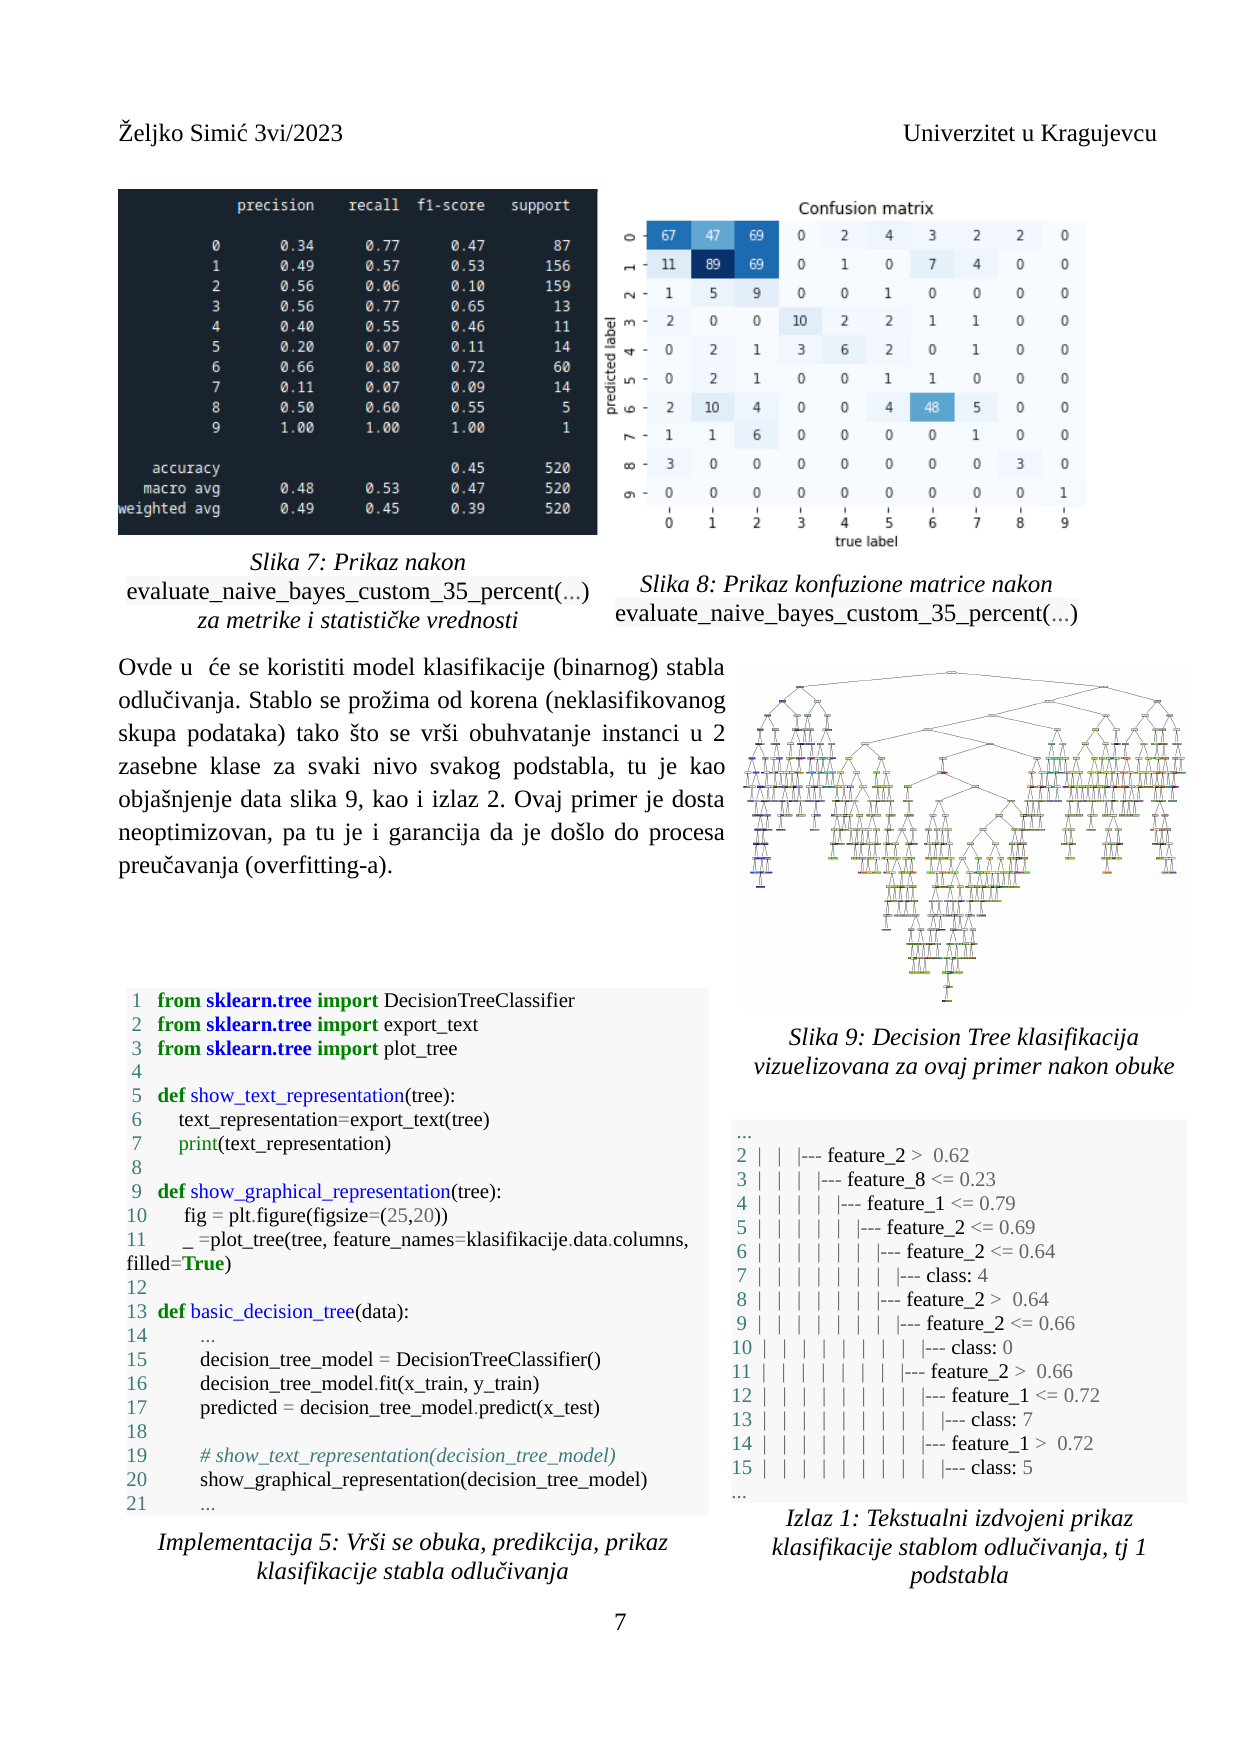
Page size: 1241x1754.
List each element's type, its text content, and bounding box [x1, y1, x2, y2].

text Implementacija 5: Vrši se obuka, predikcija, prikaz klasifikacije stabla odlučivanja [116, 1000, 709, 1585]
text Izlaz 1: Tekstualni izdvojeni prikaz klasifikacije stablom odlučivanja, tj 1 podstabla [728, 1119, 1191, 1589]
text Slika 9: Decision Tree klasifikacija vizuelizovana za ovaj primer nakon obuke [741, 1010, 1187, 1080]
text Ovde u će se koristiti model klasifikacije (binarnog) stabla odlučivanja. Stablo se prožima od korena (neklasifikovanog skupa podataka) tako što se vrši obuhvatanje instanci u 2 zasebne klase za svaki nivo svakog podstabla, tu je kao objašnjenje data slika 9, kao i izlaz 2. Ovaj primer je dosta neoptimizovan, pa tu je i garancija da je došlo do procesa preučavanja (overfitting-a). [118, 652, 1187, 879]
text Slika 8: Prikaz konfuzione matrice nakon evaluate_naive_bayes_custom_35_percent(...) [598, 557, 1095, 626]
text Slika 7: Prikaz nakon evaluate_naive_bayes_custom_35_percent(...) za metrike i statističke vrednosti [118, 535, 598, 633]
picture [118, 189, 1095, 557]
picture [741, 664, 1187, 1010]
